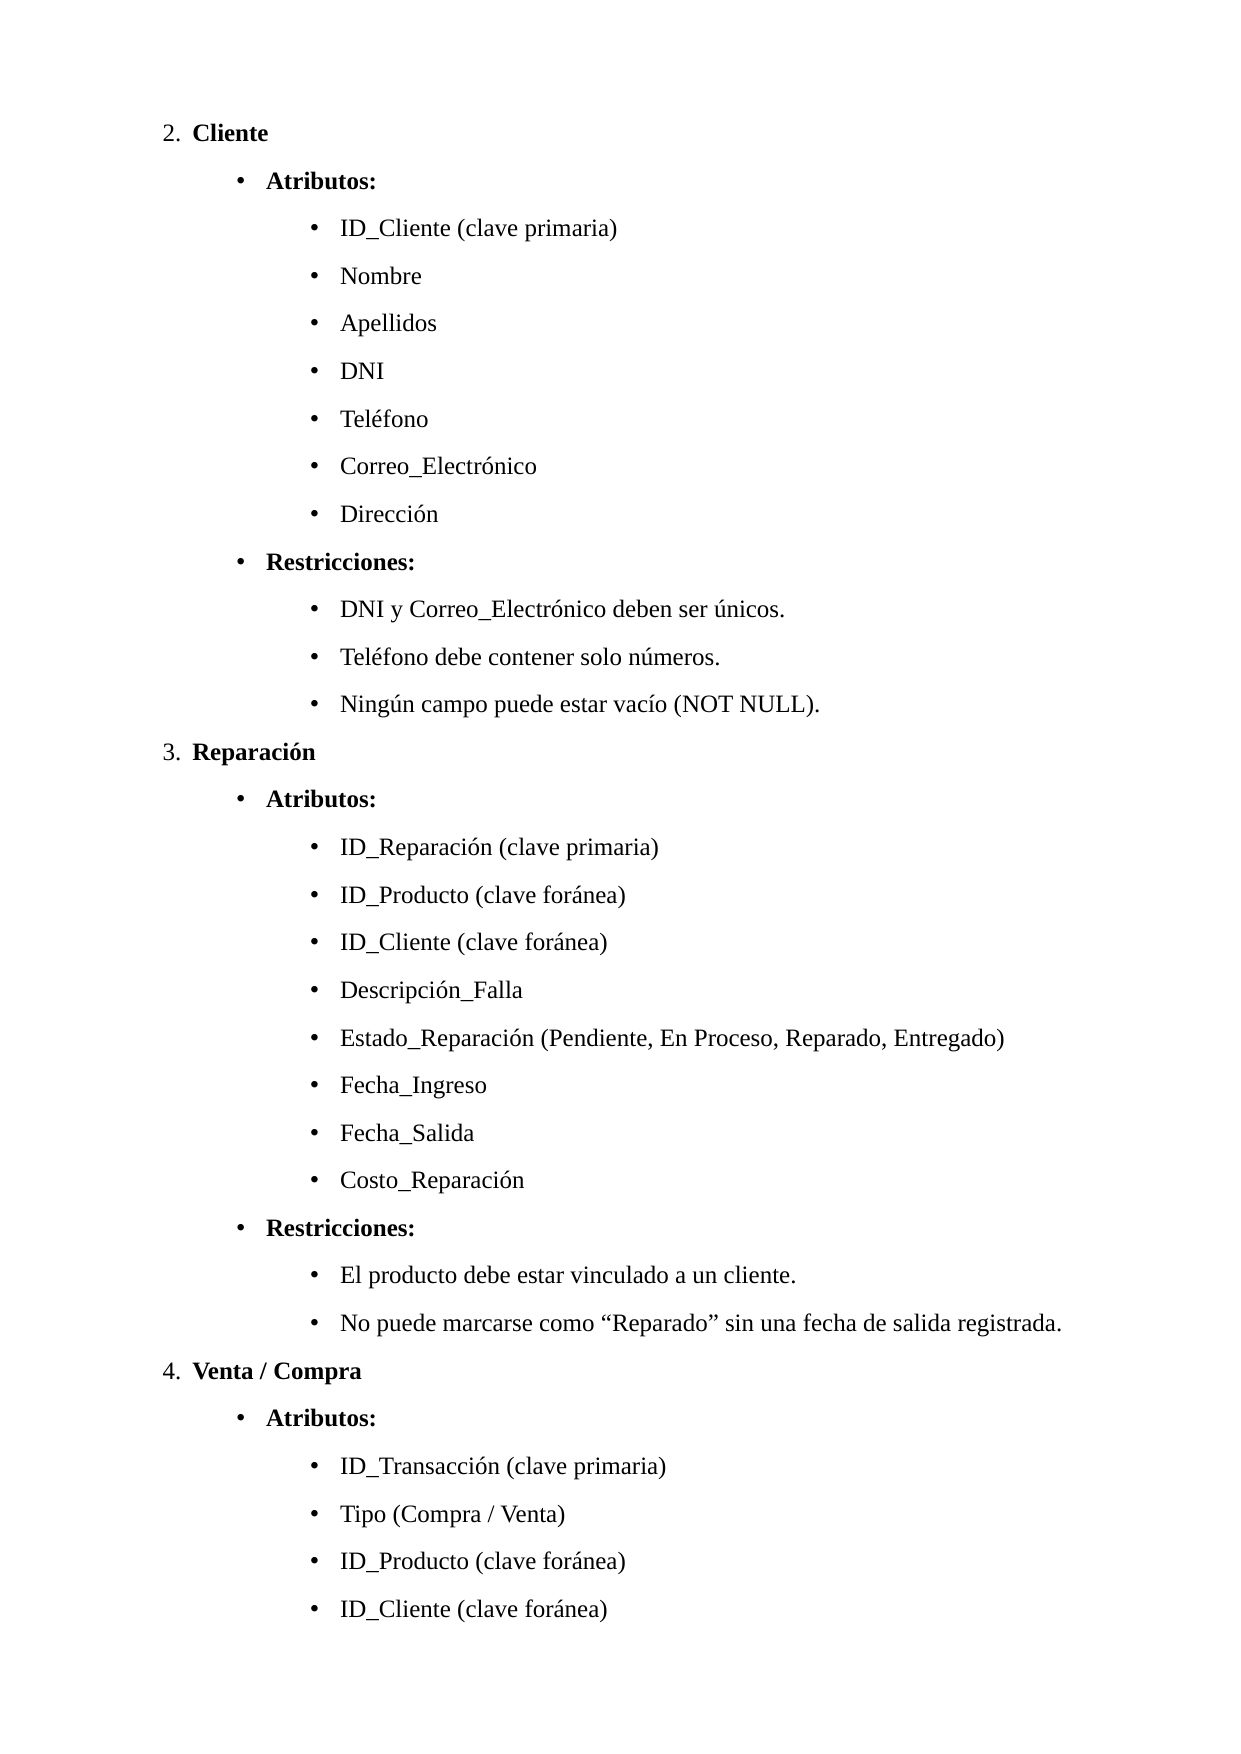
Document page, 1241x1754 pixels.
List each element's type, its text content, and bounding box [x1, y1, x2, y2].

list Ningún campo puede estar vacío (NOT NULL). [310, 689, 1122, 718]
list ID_Producto (clave foránea) [310, 1546, 1122, 1575]
list ID_Cliente (clave primaria) [310, 213, 1122, 242]
list Costo_Reparación [310, 1165, 1122, 1194]
list El producto debe estar vinculado a un cliente. [310, 1261, 1122, 1289]
list Estado_Reparación (Pendiente, En Proceso, Reparado, Entregado) [310, 1023, 1122, 1051]
list DNI [310, 356, 1122, 385]
list Reparación [162, 737, 1122, 766]
list Restricciones: [236, 1213, 1122, 1242]
list Restricciones: [236, 547, 1122, 575]
list Venta / Compra [162, 1356, 1122, 1384]
list ID_Cliente (clave foránea) [310, 927, 1122, 956]
list ID_Reparación (clave primaria) [310, 832, 1122, 861]
list Correo_Electrónico [310, 451, 1122, 480]
list Atributos: [236, 784, 1122, 813]
list Cliente [162, 118, 1122, 147]
list Descripción_Falla [310, 975, 1122, 1004]
list ID_Cliente (clave foránea) [310, 1594, 1122, 1623]
list ID_Producto (clave foránea) [310, 880, 1122, 908]
list Nombre [310, 261, 1122, 290]
list Teléfono [310, 404, 1122, 432]
list Atributos: [236, 1403, 1122, 1432]
list No puede marcarse como “Reparado” sin una fecha de salida registrada. [310, 1308, 1122, 1337]
list Apellidos [310, 308, 1122, 337]
list Dirección [310, 499, 1122, 528]
list ID_Transacción (clave primaria) [310, 1451, 1122, 1480]
list DNI y Correo_Electrónico deben ser únicos. [310, 594, 1122, 623]
list Fecha_Ingreso [310, 1070, 1122, 1099]
list Tipo (Compra / Venta) [310, 1499, 1122, 1527]
list Teléfono debe contener solo números. [310, 642, 1122, 671]
list Atributos: [236, 166, 1122, 194]
list Fecha_Salida [310, 1118, 1122, 1147]
